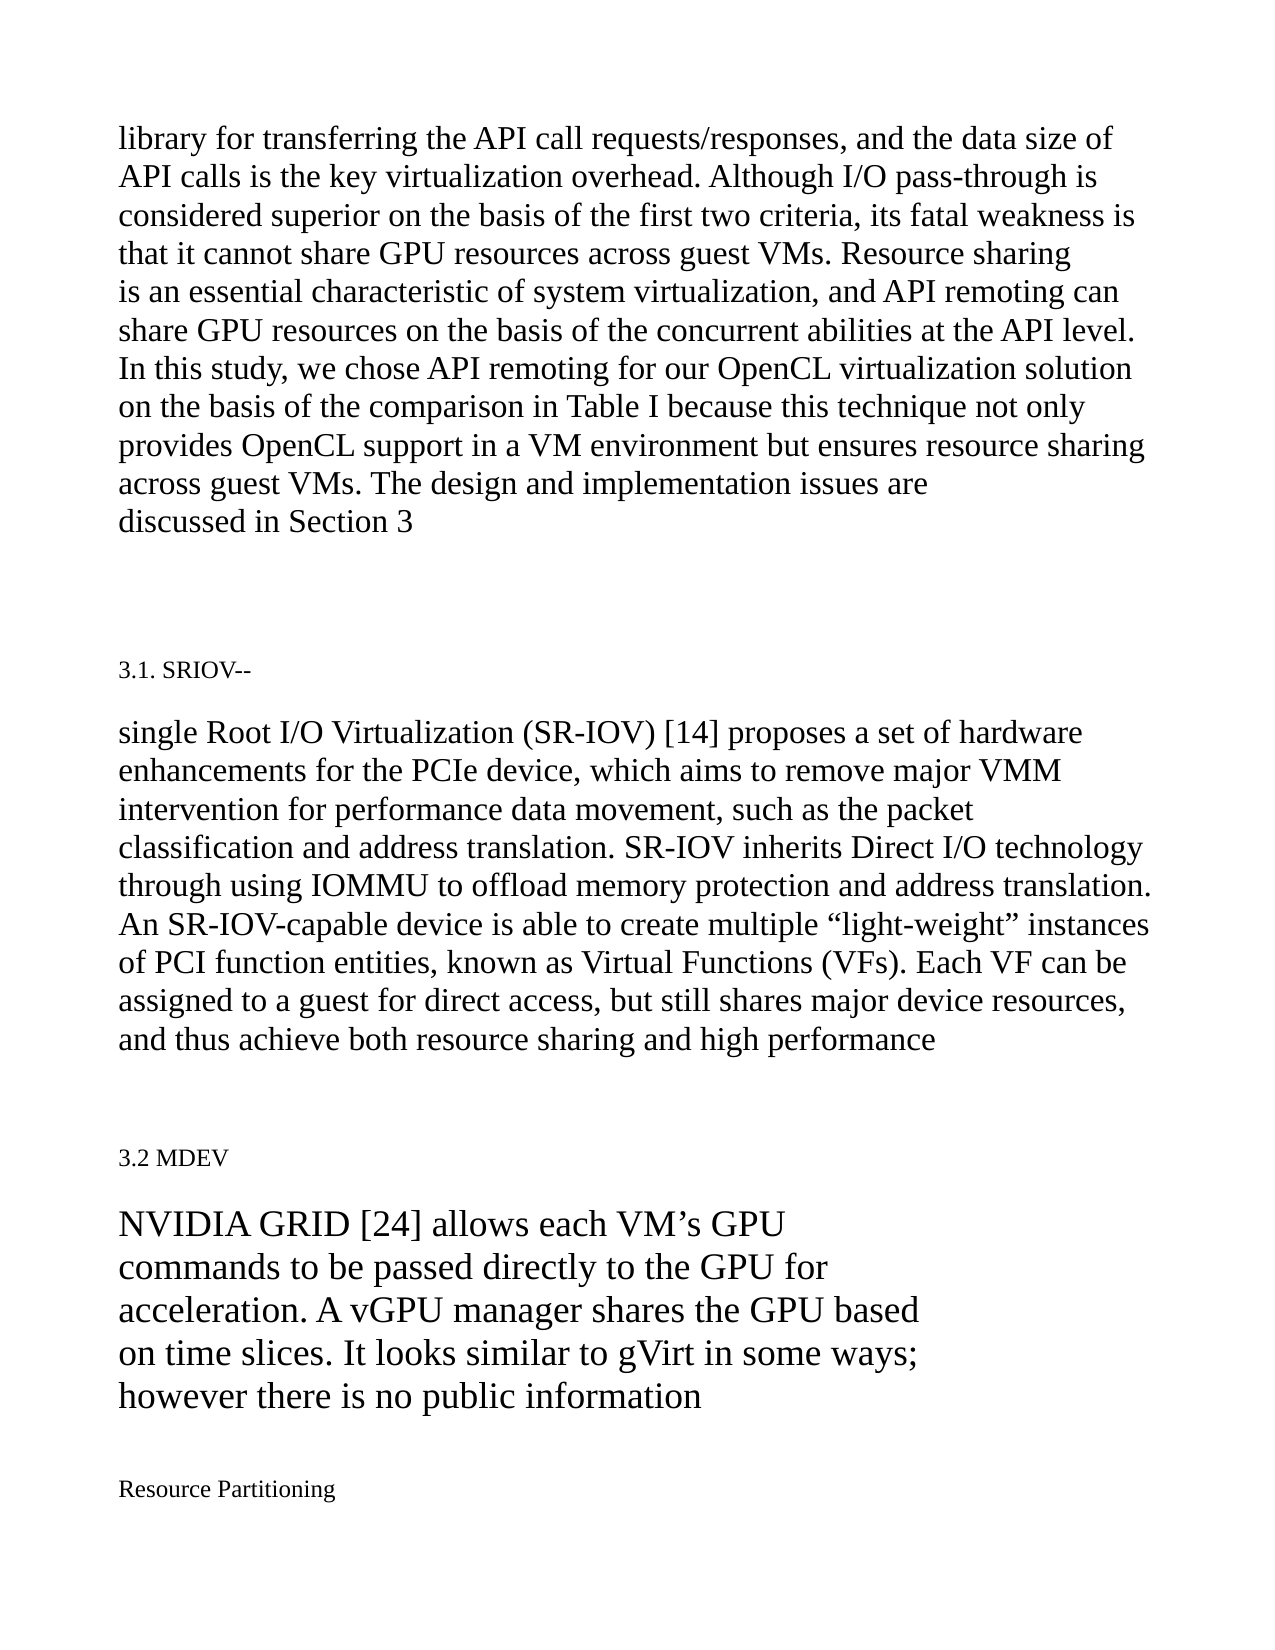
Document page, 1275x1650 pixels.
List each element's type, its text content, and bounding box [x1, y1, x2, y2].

text single Root I/O Virtualization (SR-IOV) [14] proposes a set of hardware enhancements for the PCIe device, which aims to remove major VMM intervention for performance data movement, such as the packet classification and address translation. SR-IOV inherits Direct I/O technology through using IOMMU to offload memory protection and address translation. An SR-IOV-capable device is able to create multiple “light-weight” instances of PCI function entities, known as Virtual Functions (VFs). Each VF can be assigned to a guest for direct access, but still shares major device resources, and thus achieve both resource sharing and high performance [118, 712, 1157, 1057]
text is an essential characteristic of system virtualization, and API remoting can share GPU resources on the basis of the concurrent abilities at the API level. [118, 271, 1157, 348]
text commands to be passed directly to the GPU for [118, 1244, 1157, 1287]
text 3.1. SRIOV-- [118, 655, 1157, 683]
text 3.2 MDEV [118, 1143, 1157, 1172]
text however there is no public information [118, 1373, 1157, 1417]
text NVIDIA GRID [24] allows each VM’s GPU [118, 1201, 1157, 1244]
text acceleration. A vGPU manager shares the GPU based [118, 1287, 1157, 1330]
text on time slices. It looks similar to gVirt in some ways; [118, 1330, 1157, 1373]
text In this study, we chose API remoting for our OpenCL virtualization solution on the basis of the comparison in Table I because this technique not only provides OpenCL support in a VM environment but ensures resource sharing across guest VMs. The design and implementation issues are [118, 348, 1157, 501]
text Resource Partitioning [118, 1474, 1157, 1503]
text library for transferring the API call requests/responses, and the data size of API calls is the key virtualization overhead. Although I/O pass-through is considered superior on the basis of the first two criteria, its fatal weakness is that it cannot share GPU resources across guest VMs. Resource sharing [118, 118, 1157, 271]
text discussed in Section 3 [118, 501, 1157, 540]
